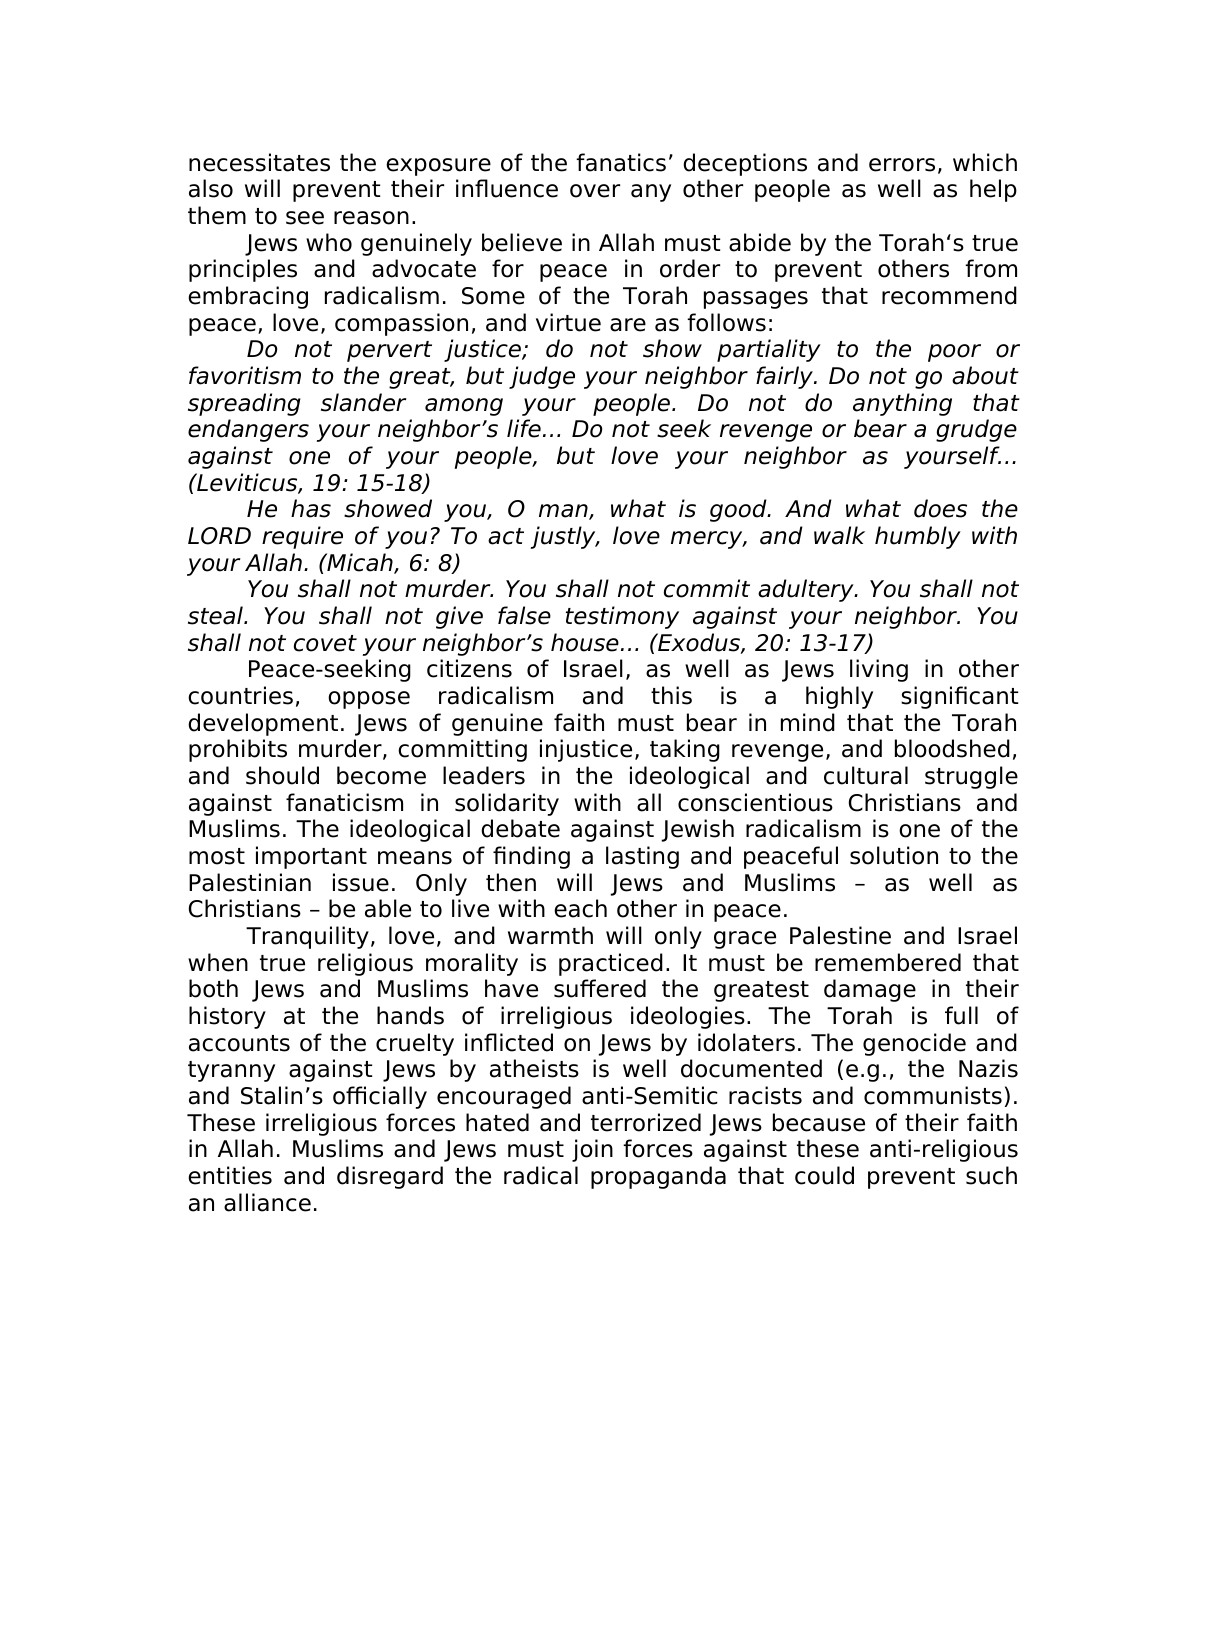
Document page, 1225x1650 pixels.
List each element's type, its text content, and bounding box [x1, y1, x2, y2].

text You shall not murder. You shall not commit adultery. You shall not steal. You shall not give false testimony against your neighbor. You shall not covet your neighbor’s house... (Exodus, 20: 13-17) [187, 577, 1020, 657]
text Jews who genuinely believe in Allah must abide by the Torah‘s true principles and advocate for peace in order to prevent others from embracing radicalism. Some of the Torah passages that recommend peace, love, compassion, and virtue are as follows: [187, 230, 1020, 337]
text necessitates the exposure of the fanatics’ deceptions and errors, which also will prevent their influence over any other people as well as help them to see reason. [187, 150, 1020, 230]
text Do not pervert justice; do not show partiality to the poor or favoritism to the great, but judge your neighbor fairly. Do not go about spreading slander among your people. Do not do anything that endangers your neighbor’s life... Do not seek revenge or bear a grudge against one of your people, but love your neighbor as yourself... (Leviticus, 19: 15-18) [187, 337, 1020, 497]
text He has showed you, O man, what is good. And what does the LORD require of you? To act justly, love mercy, and walk humbly with your Allah. (Micah, 6: 8) [187, 497, 1020, 577]
text Tranquility, love, and warmth will only grace Palestine and Israel when true religious morality is practiced. It must be remembered that both Jews and Muslims have suffered the greatest damage in their history at the hands of irreligious ideologies. The Torah is full of accounts of the cruelty inflicted on Jews by idolaters. The genocide and tyranny against Jews by atheists is well documented (e.g., the Nazis and Stalin’s officially encouraged anti-Semitic racists and communists). These irreligious forces hated and terrorized Jews because of their faith in Allah. Muslims and Jews must join forces against these anti-religious entities and disregard the radical propaganda that could prevent such an alliance. [187, 923, 1020, 1217]
text Peace-seeking citizens of Israel, as well as Jews living in other countries, oppose radicalism and this is a highly significant development. Jews of genuine faith must bear in mind that the Torah prohibits murder, committing injustice, taking revenge, and bloodshed, and should become leaders in the ideological and cultural struggle against fanaticism in solidarity with all conscientious Christians and Muslims. The ideological debate against Jewish radicalism is one of the most important means of finding a lasting and peaceful solution to the Palestinian issue. Only then will Jews and Muslims – as well as Christians – be able to live with each other in peace. [187, 657, 1020, 923]
